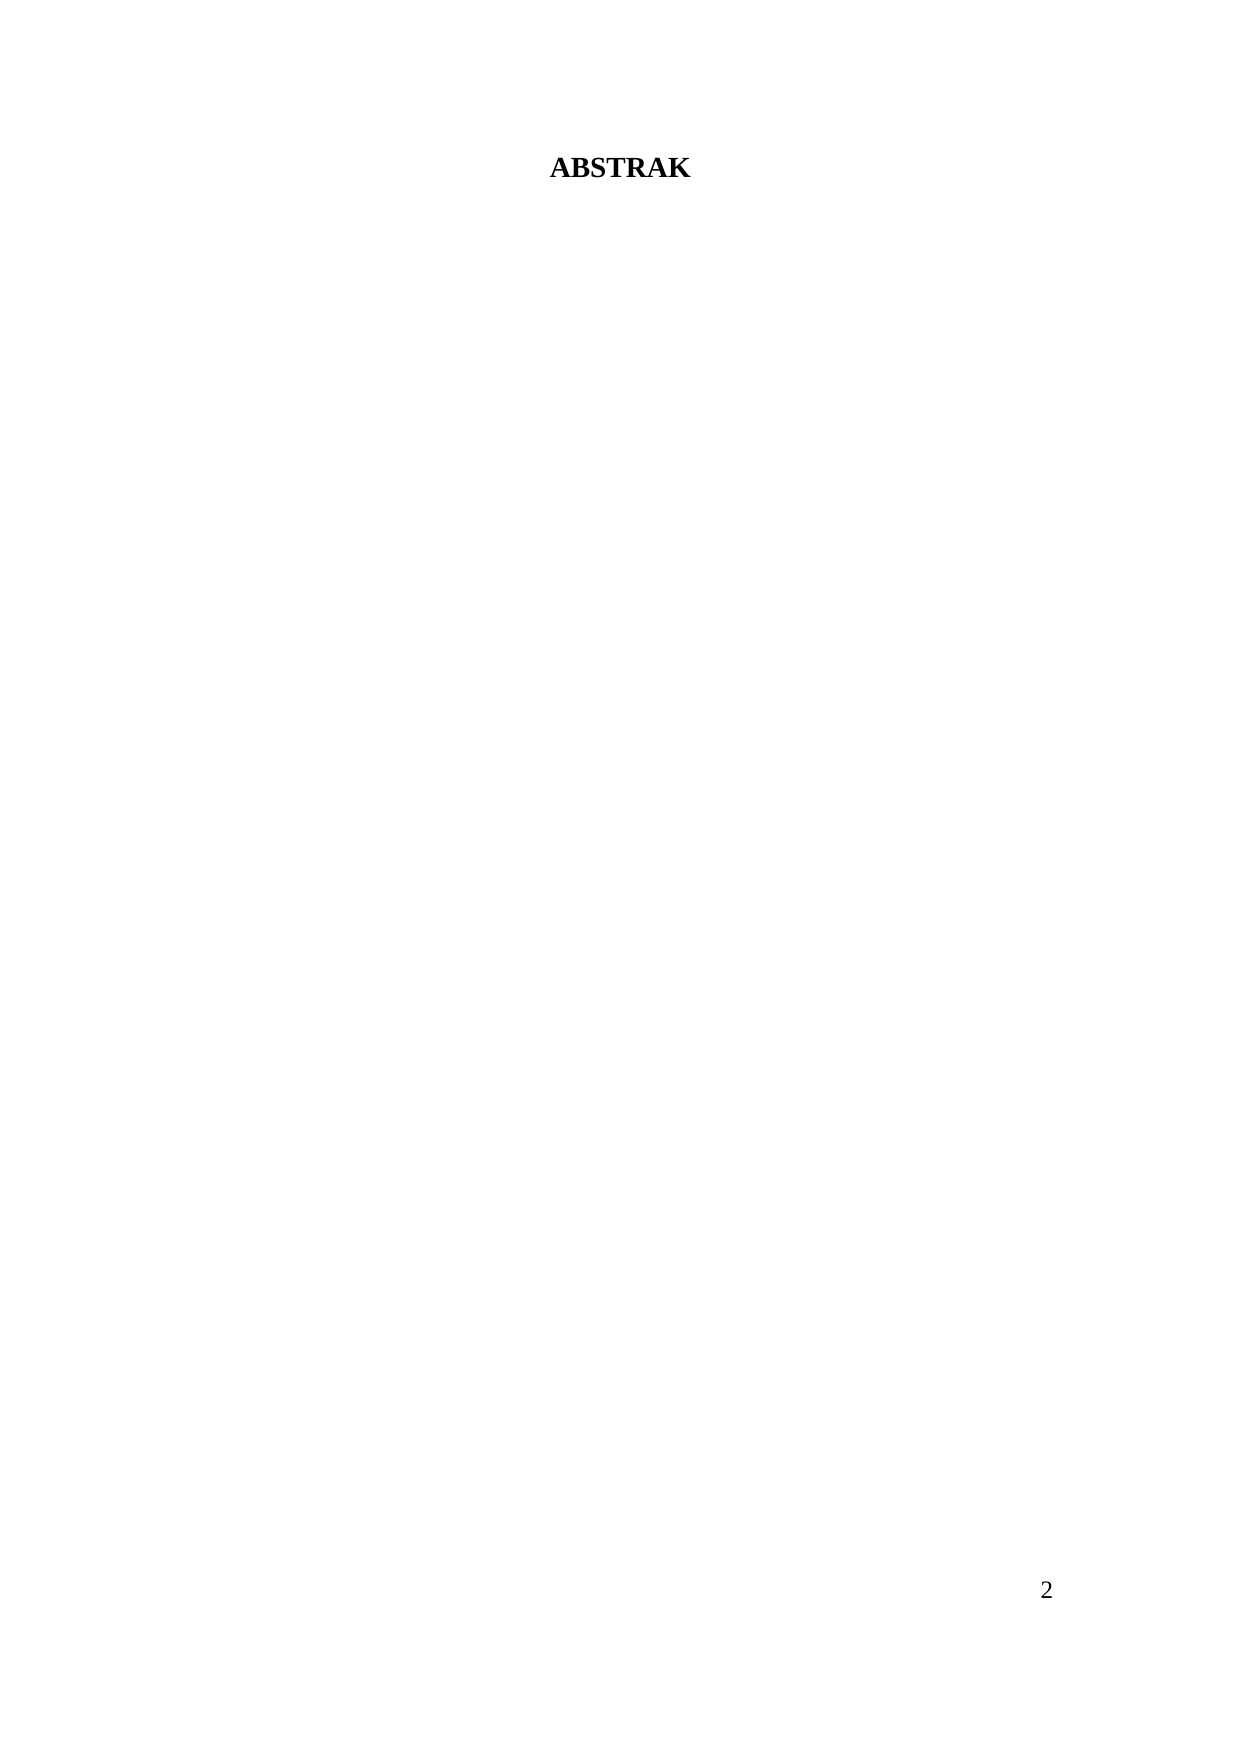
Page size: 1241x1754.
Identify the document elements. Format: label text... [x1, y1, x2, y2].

text ABSTRAK [187, 150, 1053, 183]
